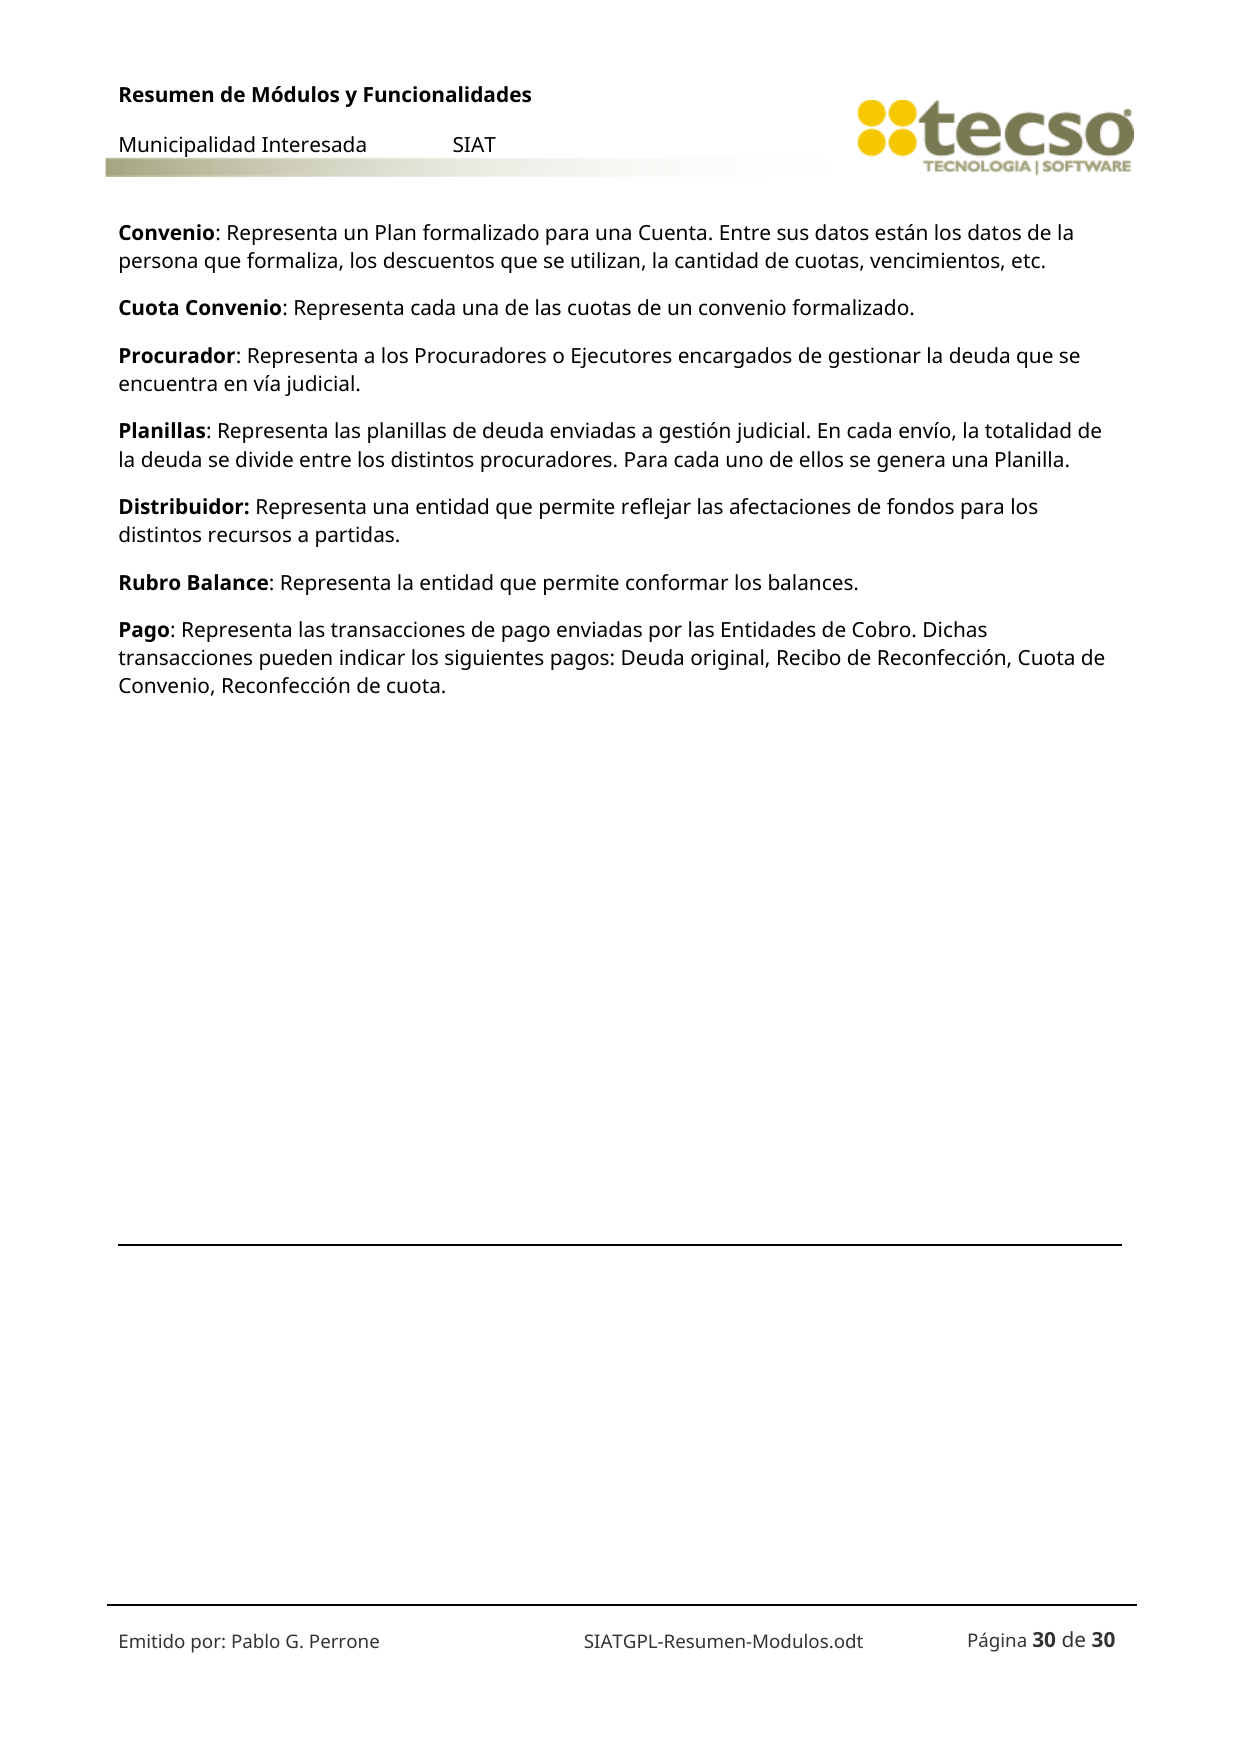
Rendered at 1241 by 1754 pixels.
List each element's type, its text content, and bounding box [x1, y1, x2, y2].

text Cuota Convenio: Representa cada una de las cuotas de un convenio formalizado. [118, 293, 1122, 322]
text Procurador: Representa a los Procuradores o Ejecutores encargados de gestionar la deuda que se encuentra en vía judicial. [118, 341, 1122, 398]
text Pago: Representa las transacciones de pago enviadas por las Entidades de Cobro. Dichas transacciones pueden indicar los siguientes pagos: Deuda original, Recibo de Reconfección, Cuota de Convenio, Reconfección de cuota. [118, 615, 1122, 700]
text Distribuidor: Representa una entidad que permite reflejar las afectaciones de fondos para los distintos recursos a partidas. [118, 492, 1122, 549]
text Convenio: Representa un Plan formalizado para una Cuenta. Entre sus datos están los datos de la persona que formaliza, los descuentos que se utilizan, la cantidad de cuotas, vencimientos, etc. [118, 218, 1122, 275]
text Rubro Balance: Representa la entidad que permite conformar los balances. [118, 568, 1122, 596]
picture [105, 100, 1134, 177]
text Planillas: Representa las planillas de deuda enviadas a gestión judicial. En cada envío, la totalidad de la deuda se divide entre los distintos procuradores. Para cada uno de ellos se genera una Planilla. [118, 416, 1122, 473]
